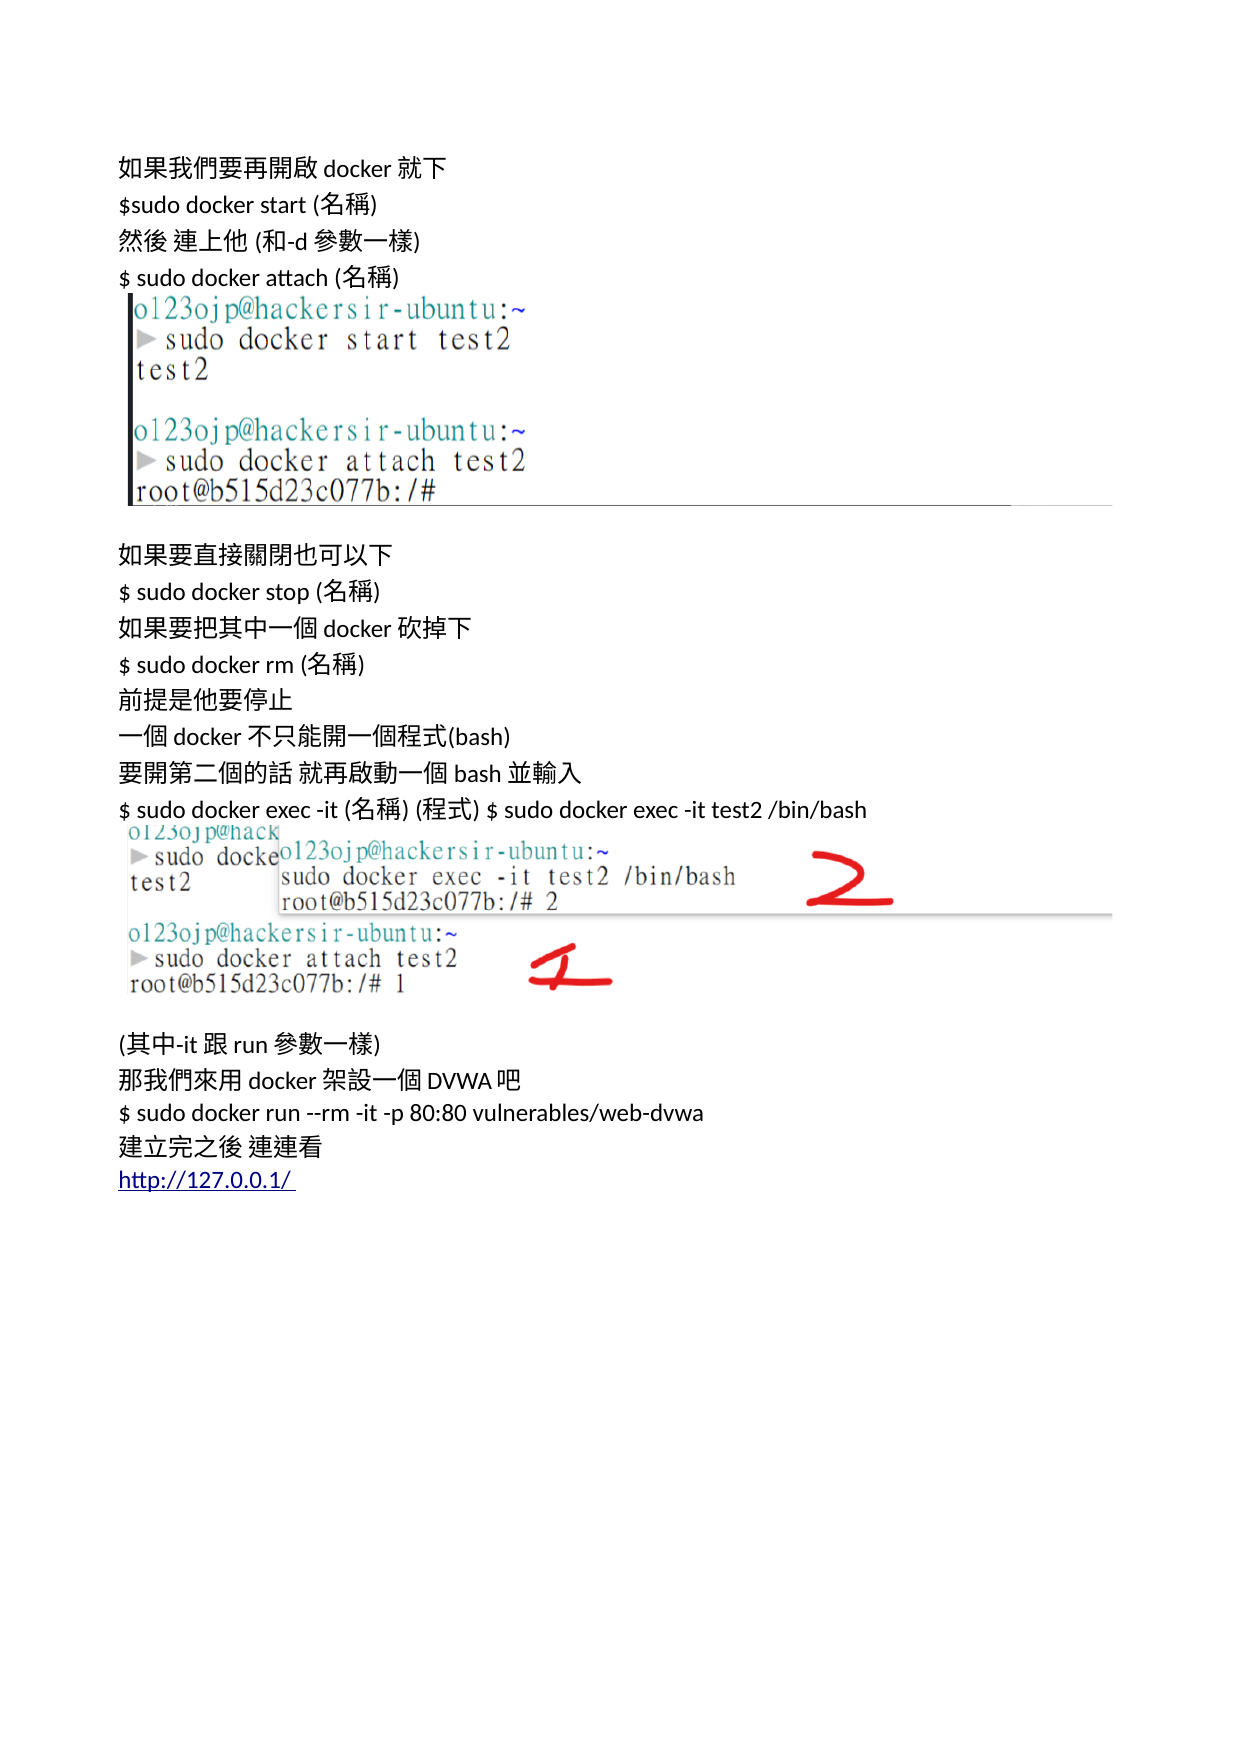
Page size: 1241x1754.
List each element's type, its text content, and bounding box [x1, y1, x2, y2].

text 前提是他要停止 [118, 681, 1122, 717]
text (其中-it 跟run參數一樣) [118, 1024, 1122, 1061]
text $ sudo docker attach (名稱) [118, 257, 1122, 294]
text 然後 連上他 (和-d參數一樣) [118, 221, 1122, 257]
text $ sudo docker stop (名稱) [118, 572, 1122, 608]
text 如果我們要再開啟docker 就下 [118, 149, 1122, 185]
text $ sudo docker run --rm -it -p 80:80 vulnerables/web-dvwa [118, 1097, 1122, 1127]
picture [127, 825, 1113, 994]
picture [127, 293, 1113, 506]
text $sudo docker start (名稱) [118, 185, 1122, 221]
text $ sudo docker exec -it (名稱) (程式) $ sudo docker exec -it test2 /bin/bash [118, 789, 1122, 826]
text 一個docker 不只能開一個程式(bash) [118, 717, 1122, 753]
text http://127.0.0.1/ [118, 1164, 1122, 1194]
text 要開第二個的話 就再啟動一個bash並輸入 [118, 753, 1122, 789]
text 建立完之後 連連看 [118, 1127, 1122, 1164]
text $ sudo docker rm (名稱) [118, 644, 1122, 681]
text 如果要把其中一個docker砍掉下 [118, 608, 1122, 644]
text 那我們來用docker架設一個DVWA吧 [118, 1061, 1122, 1097]
text 如果要直接關閉也可以下 [118, 536, 1122, 572]
